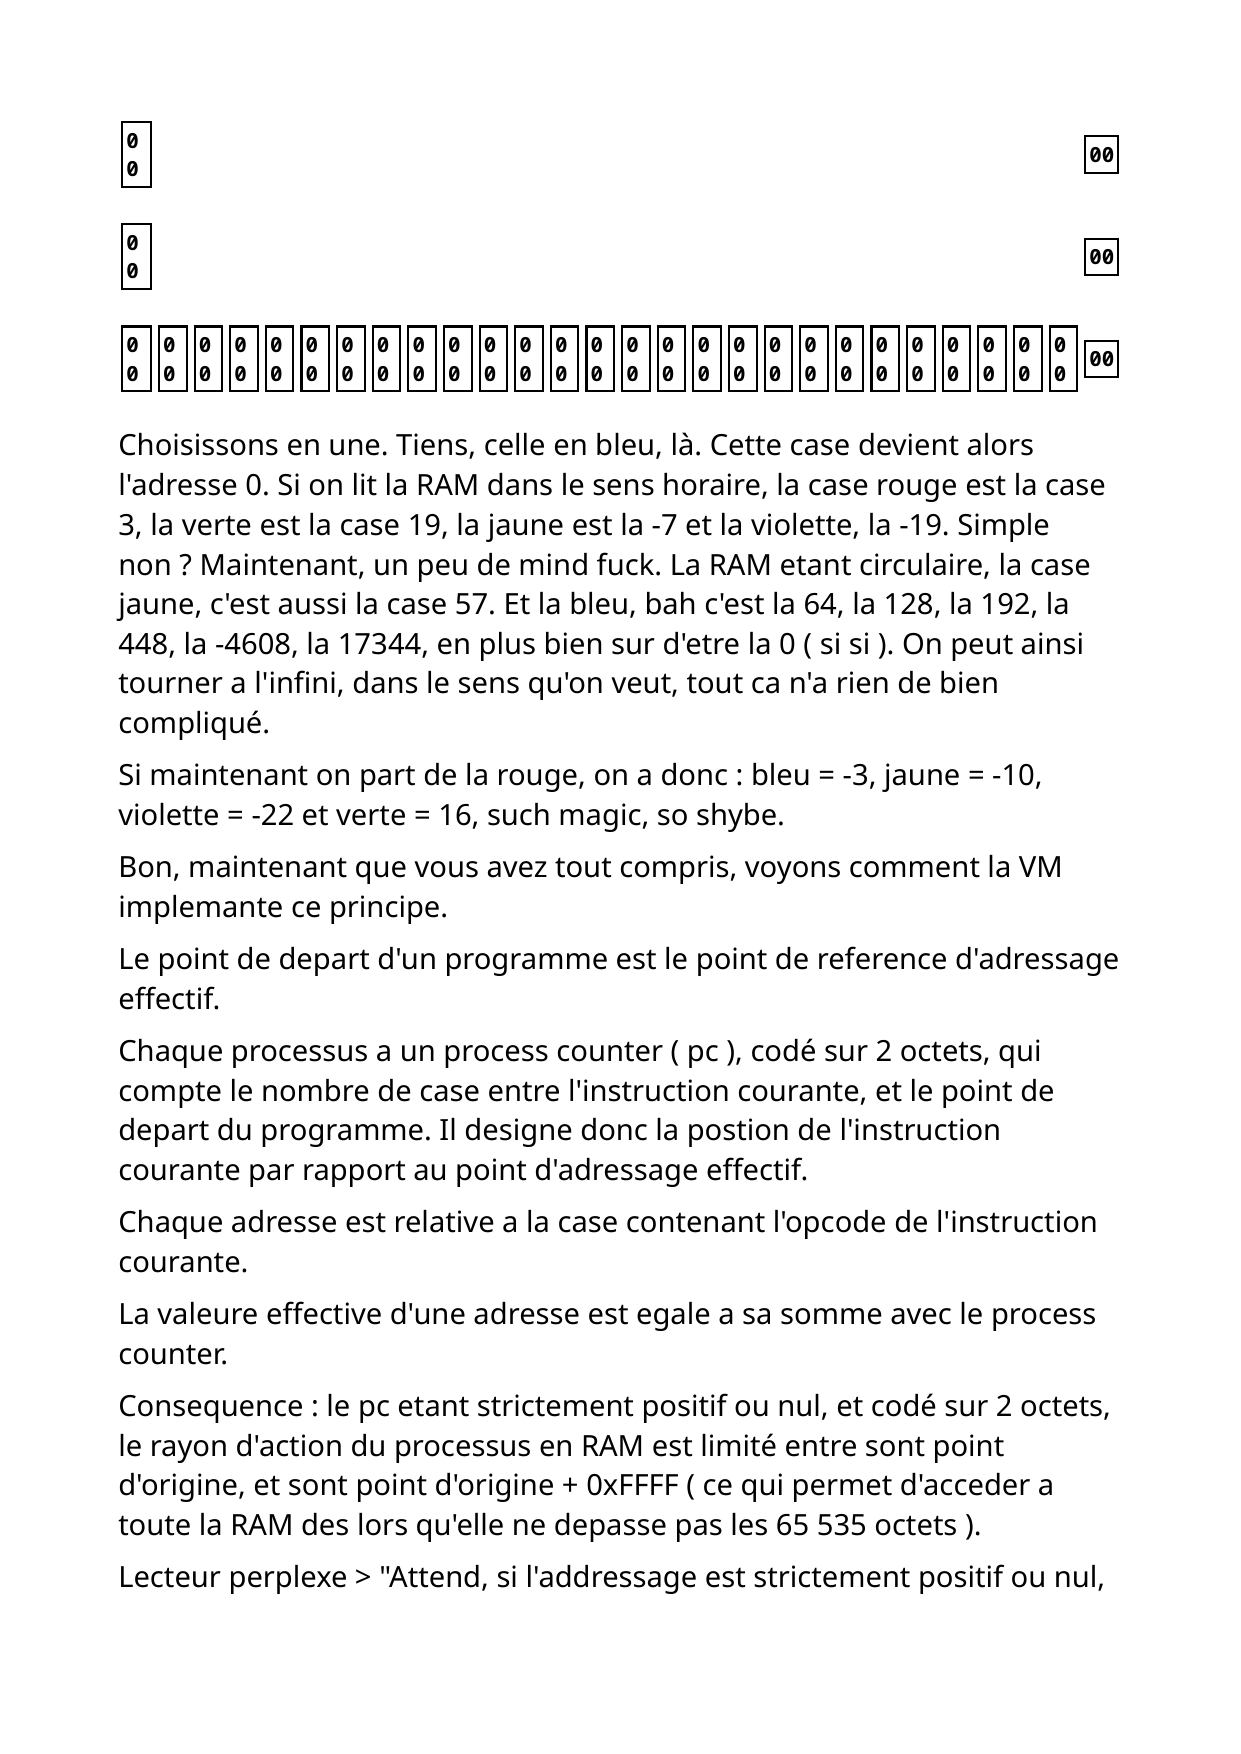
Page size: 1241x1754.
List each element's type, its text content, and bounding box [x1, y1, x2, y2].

table_cell 00 [118, 323, 155, 425]
table_cell 00 [583, 323, 618, 425]
table_cell 00 [689, 323, 725, 425]
text Le point de depart d'un programme est le point de reference d'adressage effectif. [118, 938, 1122, 1018]
table_cell 00 [369, 323, 404, 425]
text Lecteur perplexe > "Attend, si l'addressage est strictement positif ou nul, [118, 1557, 1122, 1596]
table_cell 00 [903, 323, 939, 425]
table_cell 00 [511, 323, 547, 425]
table_cell 00 [262, 323, 297, 425]
table_cell 00 [1081, 118, 1122, 220]
table_cell 00 [226, 323, 262, 425]
table_cell [155, 118, 1081, 322]
table_cell 00 [1010, 323, 1046, 425]
table_cell 00 [404, 323, 440, 425]
table_cell 00 [155, 323, 191, 425]
table_cell 00 [796, 323, 832, 425]
table_cell 00 [476, 323, 511, 425]
table_cell 00 [974, 323, 1010, 425]
text Choisissons en une. Tiens, celle en bleu, là. Cette case devient alors l'adresse 0. Si on lit la RAM dans le sens horaire, la case rouge est la case 3, la verte est la case 19, la jaune est la -7 et la violette, la -19. Simple non ? Maintenant, un peu de mind fuck. La RAM etant circulaire, la case jaune, c'est aussi la case 57. Et la bleu, bah c'est la 64, la 128, la 192, la 448, la -4608, la 17344, en plus bien sur d'etre la 0 ( si si ). On peut ainsi tourner a l'infini, dans le sens qu'on veut, tout ca n'a rien de bien compliqué. [118, 425, 1122, 742]
table_cell 00 [654, 323, 689, 425]
table_cell 00 [118, 220, 155, 322]
text Chaque adresse est relative a la case contenant l'opcode de l'instruction courante. [118, 1202, 1122, 1281]
text Bon, maintenant que vous avez tout compris, voyons comment la VM implemante ce principe. [118, 847, 1122, 926]
table_cell 00 [440, 323, 476, 425]
table_cell 00 [333, 323, 369, 425]
table_cell 00 [547, 323, 582, 425]
table_cell 00 [832, 323, 867, 425]
table_cell 00 [118, 118, 155, 220]
table_cell 00 [868, 323, 903, 425]
table_cell 00 [1081, 323, 1122, 425]
table_cell 00 [618, 323, 654, 425]
table_cell 00 [939, 323, 974, 425]
text Chaque processus a un process counter ( pc ), codé sur 2 octets, qui compte le nombre de case entre l'instruction courante, et le point de depart du programme. Il designe donc la postion de l'instruction courante par rapport au point d'adressage effectif. [118, 1030, 1122, 1189]
text Si maintenant on part de la rouge, on a donc : bleu = -3, jaune = -10, violette = -22 et verte = 16, such magic, so shybe. [118, 755, 1122, 834]
text Consequence : le pc etant strictement positif ou nul, et codé sur 2 octets, le rayon d'action du processus en RAM est limité entre sont point d'origine, et sont point d'origine + 0xFFFF ( ce qui permet d'acceder a toute la RAM des lors qu'elle ne depasse pas les 65 535 octets ). [118, 1385, 1122, 1544]
table_cell 00 [1081, 220, 1122, 322]
text La valeure effective d'une adresse est egale a sa somme avec le process counter. [118, 1293, 1122, 1373]
table_cell 00 [191, 323, 226, 425]
table_cell 00 [298, 323, 333, 425]
table_cell 00 [725, 323, 761, 425]
table_cell 00 [1046, 323, 1081, 425]
table_cell 00 [761, 323, 796, 425]
